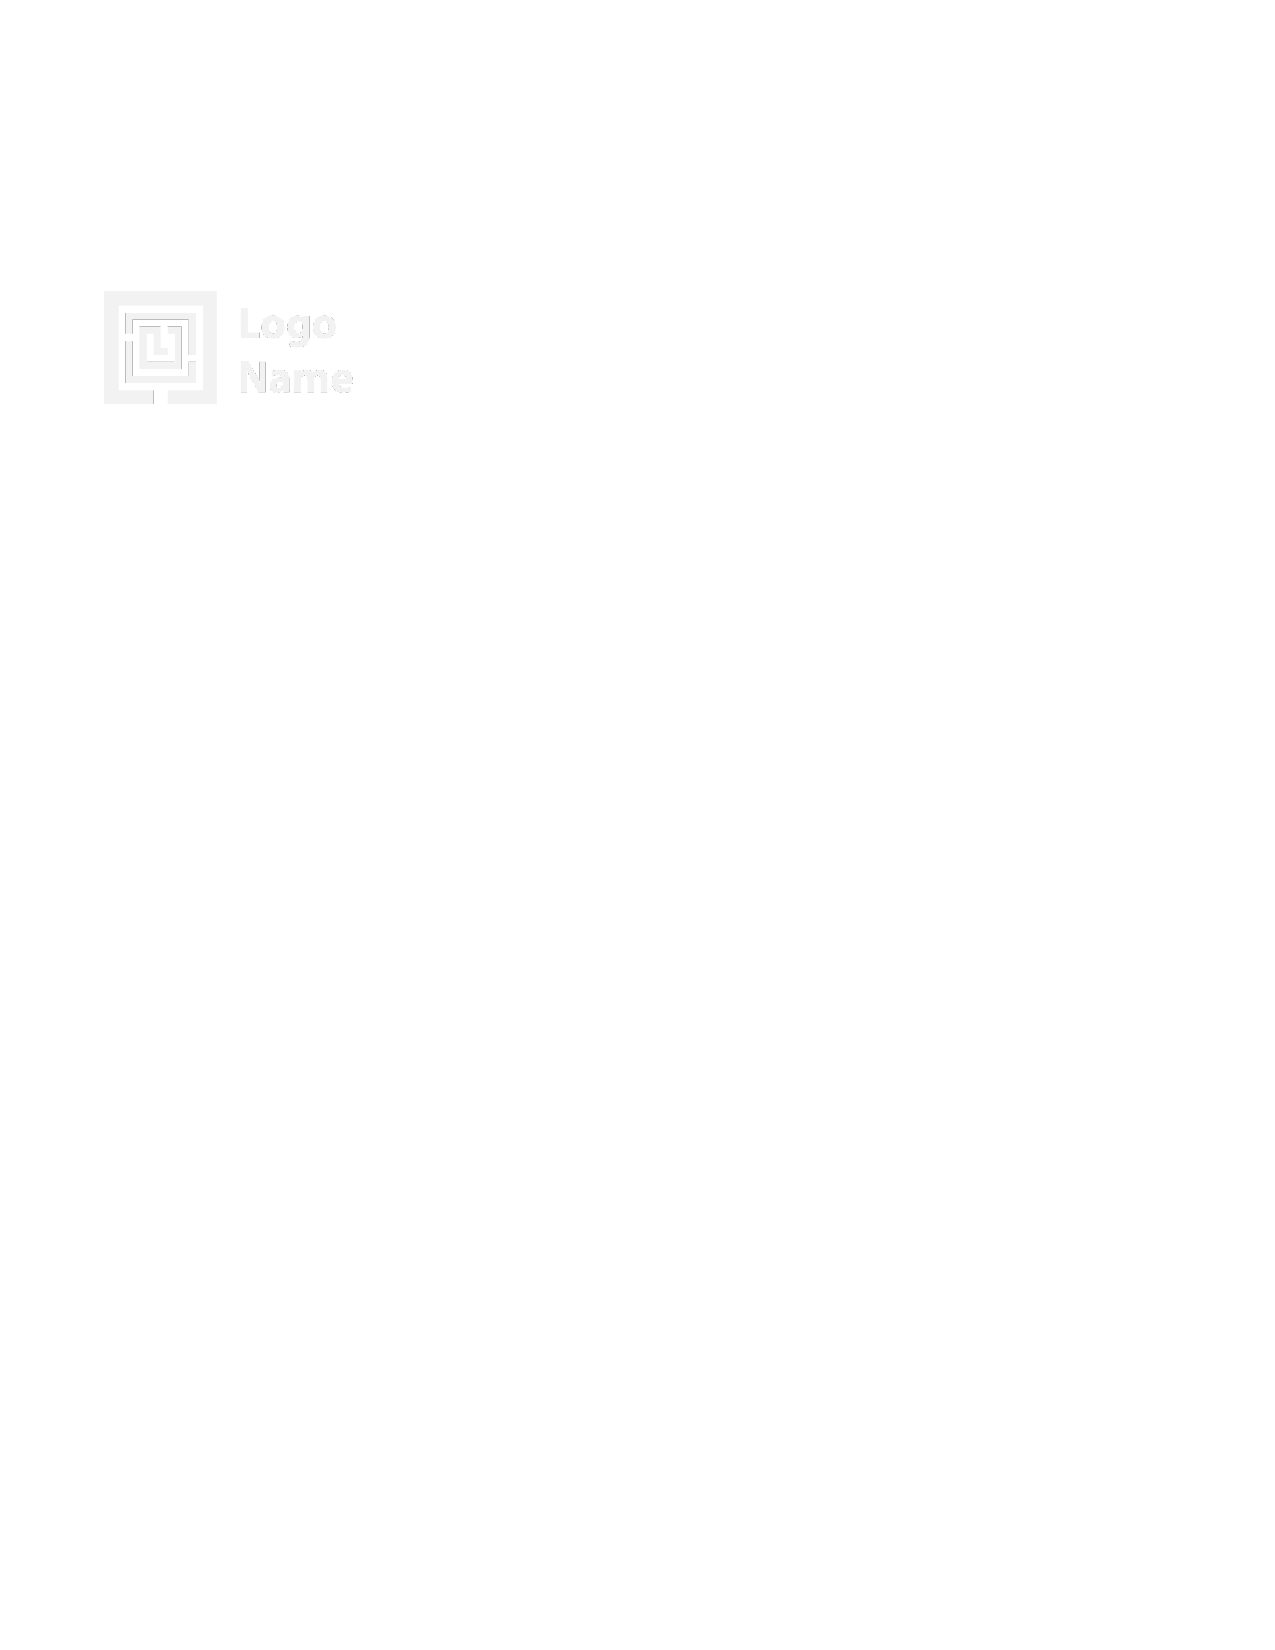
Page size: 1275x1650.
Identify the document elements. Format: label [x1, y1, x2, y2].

picture [104, 291, 363, 404]
